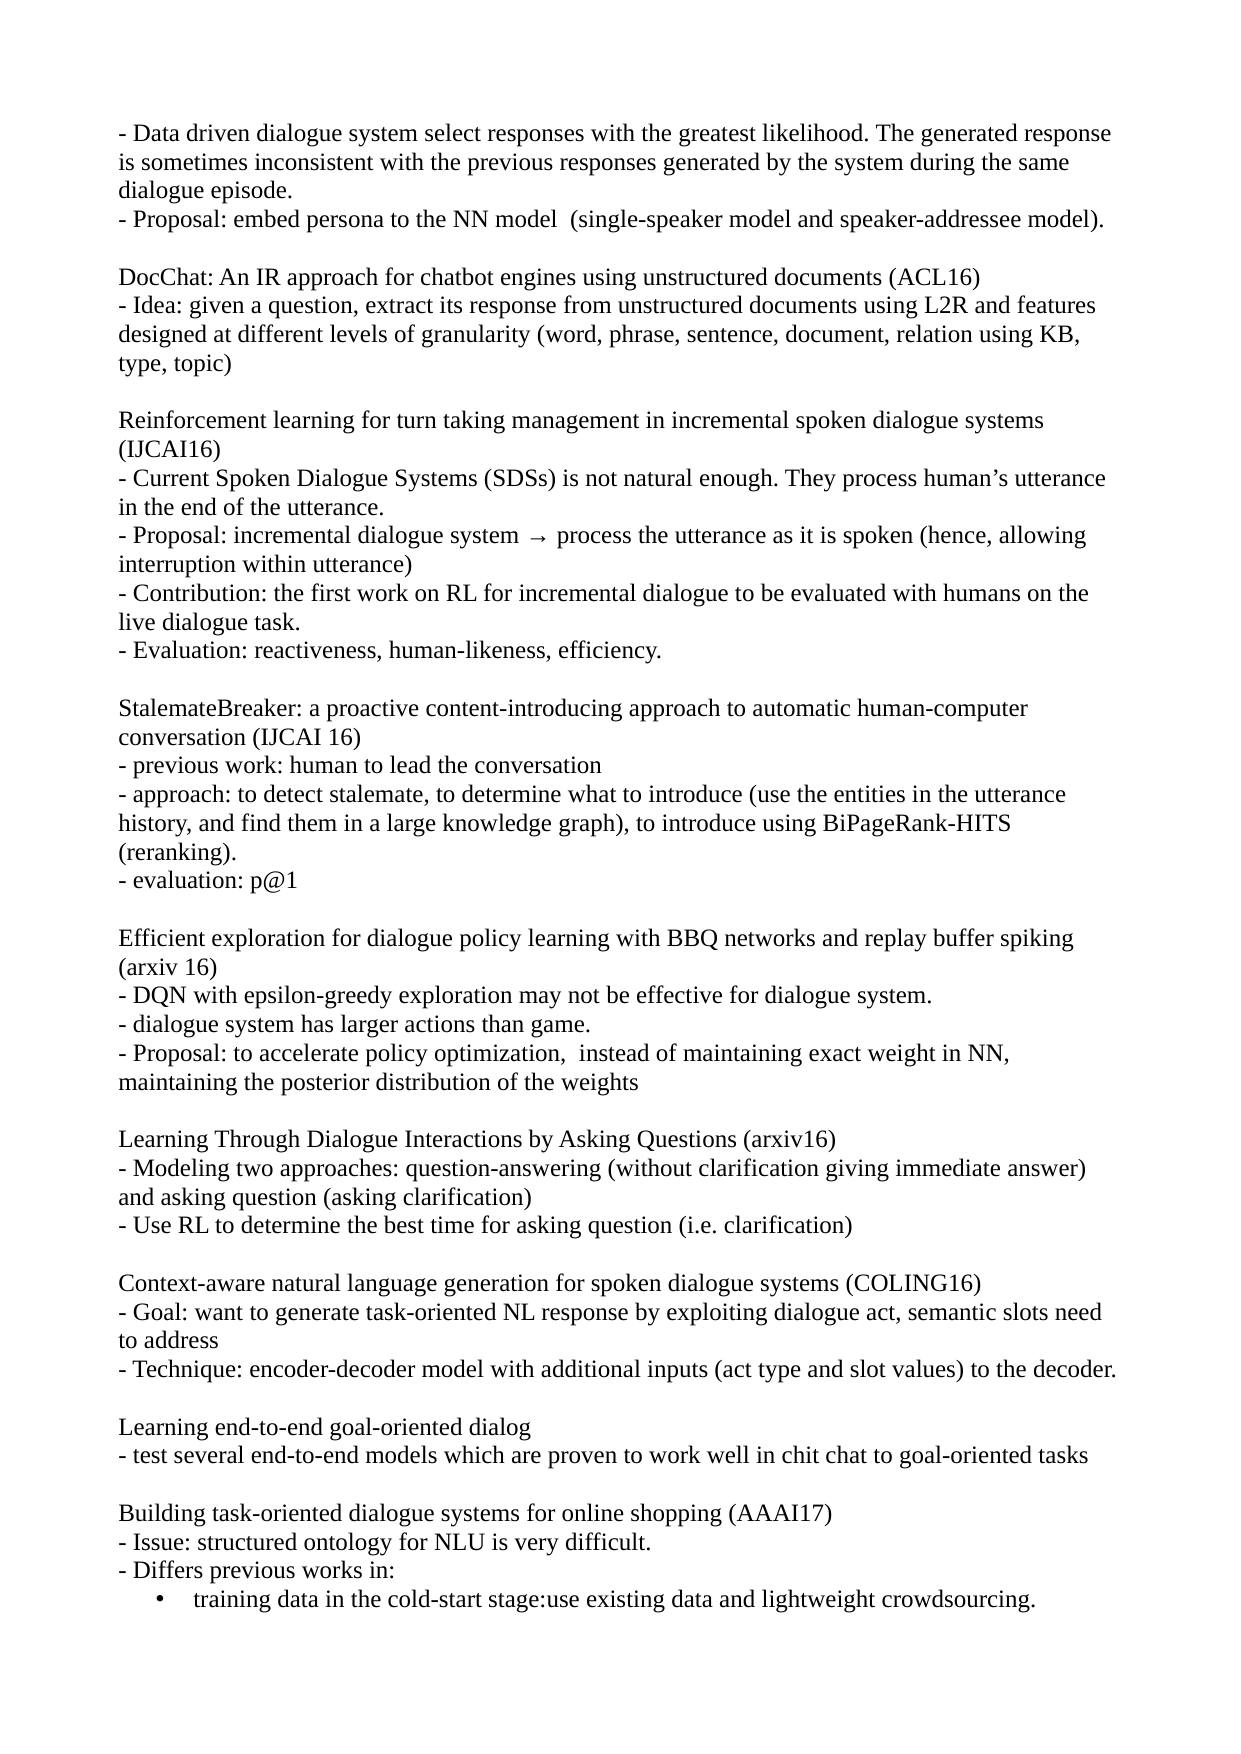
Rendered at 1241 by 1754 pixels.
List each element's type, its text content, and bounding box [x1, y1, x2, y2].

text - Modeling two approaches: question-answering (without clarification giving immediate answer) and asking question (asking clarification) [118, 1153, 1122, 1211]
text - Goal: want to generate task-oriented NL response by exploiting dialogue act, semantic slots need to address [118, 1297, 1122, 1354]
text - Contribution: the first work on RL for incremental dialogue to be evaluated with humans on the live dialogue task. [118, 578, 1122, 636]
text - Issue: structured ontology for NLU is very difficult. [118, 1527, 1122, 1556]
list training data in the cold-start stage:use existing data and lightweight crowdsourcing. [156, 1584, 1122, 1613]
text - Data driven dialogue system select responses with the greatest likelihood. The generated response is sometimes inconsistent with the previous responses generated by the system during the same dialogue episode. [118, 118, 1122, 204]
text - evaluation: p@1 [118, 866, 1122, 894]
text - Proposal: to accelerate policy optimization, instead of maintaining exact weight in NN, maintaining the posterior distribution of the weights [118, 1038, 1122, 1096]
text - Idea: given a question, extract its response from unstructured documents using L2R and features designed at different levels of granularity (word, phrase, sentence, document, relation using KB, type, topic) [118, 291, 1122, 377]
text Efficient exploration for dialogue policy learning with BBQ networks and replay buffer spiking (arxiv 16) [118, 923, 1122, 981]
text - approach: to detect stalemate, to determine what to introduce (use the entities in the utterance history, and find them in a large knowledge graph), to introduce using BiPageRank-HITS (reranking). [118, 779, 1122, 866]
text - test several end-to-end models which are proven to work well in chit chat to goal-oriented tasks [118, 1441, 1122, 1469]
text StalemateBreaker: a proactive content-introducing approach to automatic human-computer conversation (IJCAI 16) [118, 693, 1122, 751]
text - Evaluation: reactiveness, human-likeness, efficiency. [118, 636, 1122, 664]
text Building task-oriented dialogue systems for online shopping (AAAI17) [118, 1498, 1122, 1527]
text - Proposal: incremental dialogue system → process the utterance as it is spoken (hence, allowing interruption within utterance) [118, 521, 1122, 578]
text - dialogue system has larger actions than game. [118, 1009, 1122, 1038]
text Context-aware natural language generation for spoken dialogue systems (COLING16) [118, 1268, 1122, 1297]
text Reinforcement learning for turn taking management in incremental spoken dialogue systems (IJCAI16) [118, 406, 1122, 463]
text - Use RL to determine the best time for asking question (i.e. clarification) [118, 1211, 1122, 1239]
text - DQN with epsilon-greedy exploration may not be effective for dialogue system. [118, 981, 1122, 1009]
text DocChat: An IR approach for chatbot engines using unstructured documents (ACL16) [118, 262, 1122, 291]
text - Proposal: embed persona to the NN model (single-speaker model and speaker-addressee model). [118, 204, 1122, 233]
text - Technique: encoder-decoder model with additional inputs (act type and slot values) to the decoder. [118, 1354, 1122, 1383]
text Learning Through Dialogue Interactions by Asking Questions (arxiv16) [118, 1124, 1122, 1153]
text Learning end-to-end goal-oriented dialog [118, 1412, 1122, 1441]
text - previous work: human to lead the conversation [118, 751, 1122, 779]
text - Current Spoken Dialogue Systems (SDSs) is not natural enough. They process human’s utterance in the end of the utterance. [118, 463, 1122, 521]
text - Differs previous works in: [118, 1556, 1122, 1584]
